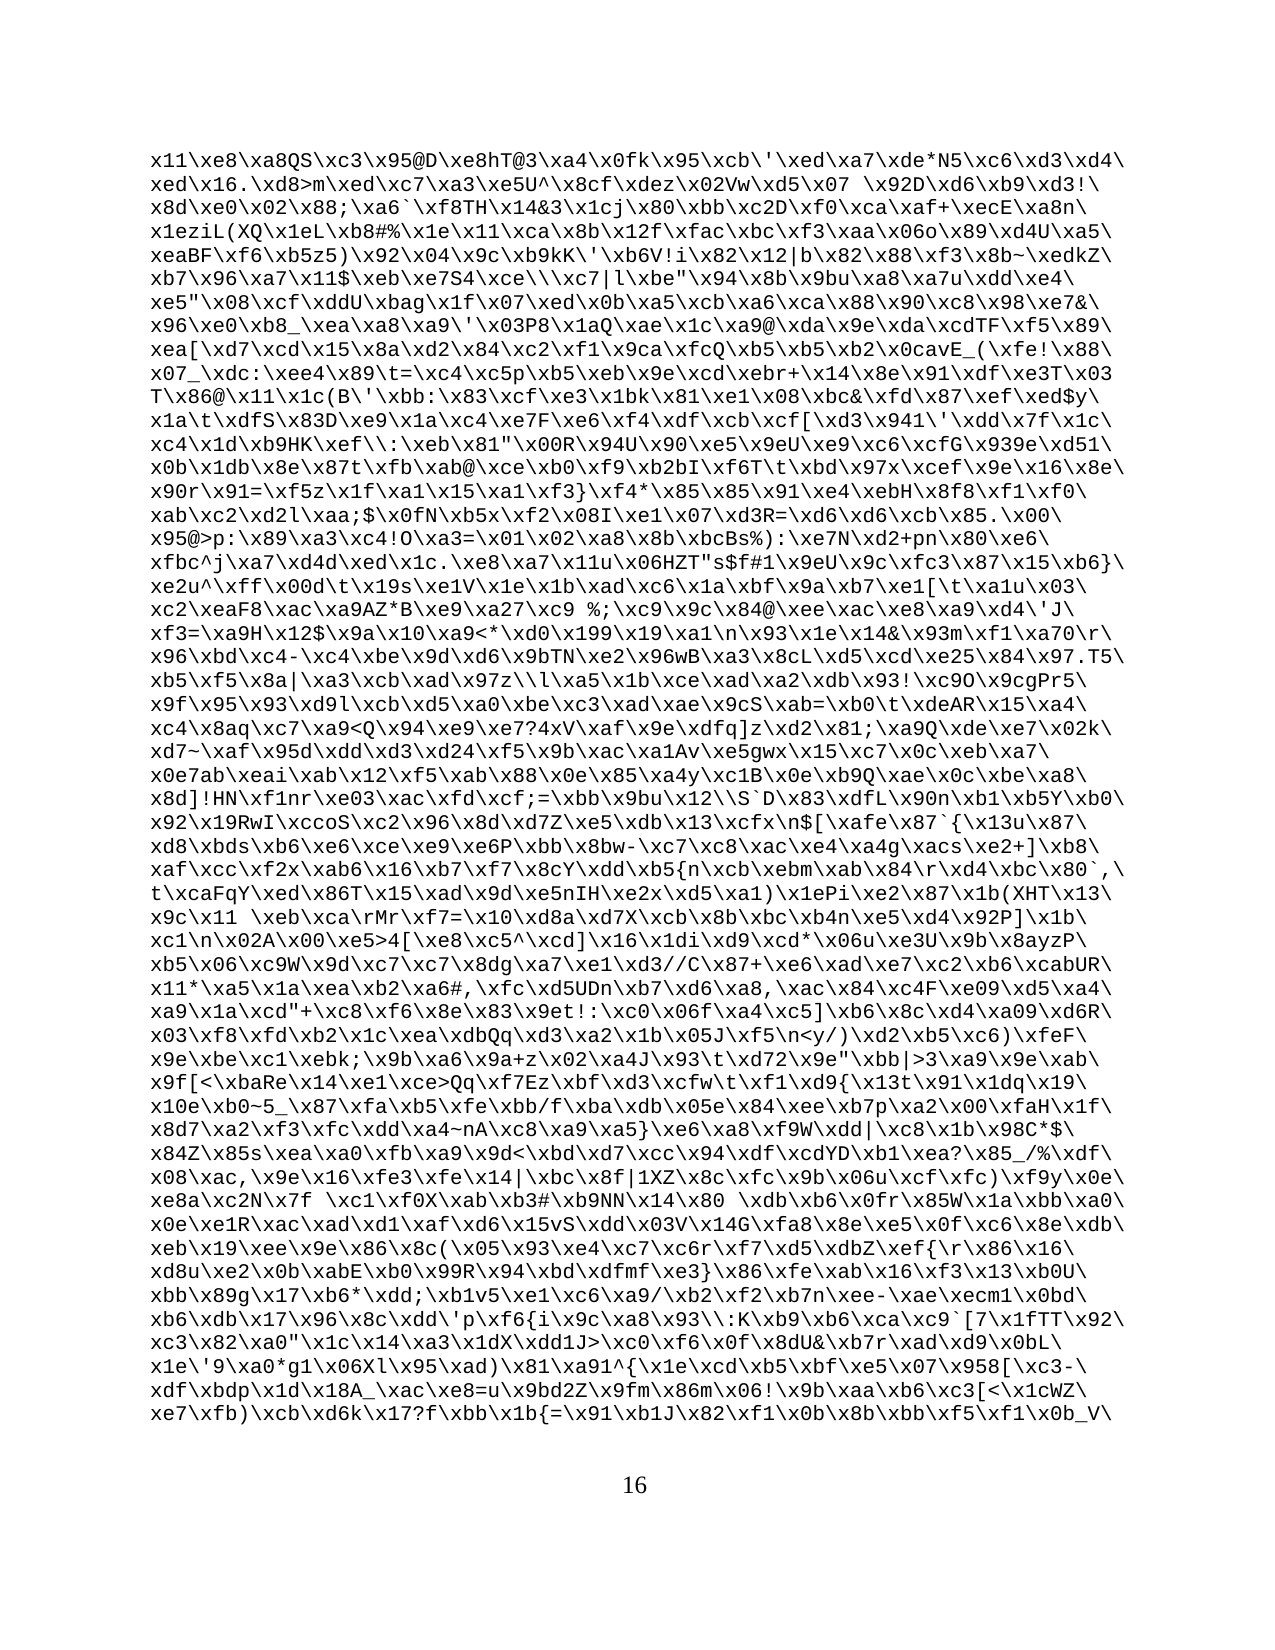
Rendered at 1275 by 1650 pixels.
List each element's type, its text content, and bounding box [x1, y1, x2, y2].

text x11\xe8\xa8QS\xc3\x95@D\xe8hT@3\xa4\x0fk\x95\xcb\'\xed\xa7\xde*N5\xc6\xd3\xd4\xed\x16.\xd8>m\xed\xc7\xa3\xe5U^\x8cf\xdez\x02Vw\xd5\x07 \x92D\xd6\xb9\xd3!\x8d\xe0\x02\x88;\xa6`\xf8TH\x14&3\x1cj\x80\xbb\xc2D\xf0\xca\xaf+\xecE\xa8n\x1eziL(XQ\x1eL\xb8#%\x1e\x11\xca\x8b\x12f\xfac\xbc\xf3\xaa\x06o\x89\xd4U\xa5\xeaBF\xf6\xb5z5)\x92\x04\x9c\xb9kK\'\xb6V!i\x82\x12|b\x82\x88\xf3\x8b~\xedkZ\xb7\x96\xa7\x11$\xeb\xe7S4\xce\\\xc7|l\xbe"\x94\x8b\x9bu\xa8\xa7u\xdd\xe4\xe5"\x08\xcf\xddU\xbag\x1f\x07\xed\x0b\xa5\xcb\xa6\xca\x88\x90\xc8\x98\xe7&\x96\xe0\xb8_\xea\xa8\xa9\'\x03P8\x1aQ\xae\x1c\xa9@\xda\x9e\xda\xcdTF\xf5\x89\xea[\xd7\xcd\x15\x8a\xd2\x84\xc2\xf1\x9ca\xfcQ\xb5\xb5\xb2\x0cavE_(\xfe!\x88\x07_\xdc:\xee4\x89\t=\xc4\xc5p\xb5\xeb\x9e\xcd\xebr+\x14\x8e\x91\xdf\xe3T\x03 T\x86@\x11\x1c(B\'\xbb:\x83\xcf\xe3\x1bk\x81\xe1\x08\xbc&\xfd\x87\xef\xed$y\x1a\t\xdfS\x83D\xe9\x1a\xc4\xe7F\xe6\xf4\xdf\xcb\xcf[\xd3\x941\'\xdd\x7f\x1c\xc4\x1d\xb9HK\xef\\:\xeb\x81"\x00R\x94U\x90\xe5\x9eU\xe9\xc6\xcfG\x939e\xd51\x0b\x1db\x8e\x87t\xfb\xab@\xce\xb0\xf9\xb2bI\xf6T\t\xbd\x97x\xcef\x9e\x16\x8e\x90r\x91=\xf5z\x1f\xa1\x15\xa1\xf3}\xf4*\x85\x85\x91\xe4\xebH\x8f8\xf1\xf0\xab\xc2\xd2l\xaa;$\x0fN\xb5x\xf2\x08I\xe1\x07\xd3R=\xd6\xd6\xcb\x85.\x00\x95@>p:\x89\xa3\xc4!O\xa3=\x01\x02\xa8\x8b\xbcBs%):\xe7N\xd2+pn\x80\xe6\xfbc^j\xa7\xd4d\xed\x1c.\xe8\xa7\x11u\x06HZT"s$f#1\x9eU\x9c\xfc3\x87\x15\xb6}\xe2u^\xff\x00d\t\x19s\xe1V\x1e\x1b\xad\xc6\x1a\xbf\x9a\xb7\xe1[\t\xa1u\x03\xc2\xeaF8\xac\xa9AZ*B\xe9\xa27\xc9 %;\xc9\x9c\x84@\xee\xac\xe8\xa9\xd4\'J\xf3=\xa9H\x12$\x9a\x10\xa9<*\xd0\x199\x19\xa1\n\x93\x1e\x14&\x93m\xf1\xa70\r\x96\xbd\xc4-\xc4\xbe\x9d\xd6\x9bTN\xe2\x96wB\xa3\x8cL\xd5\xcd\xe25\x84\x97.T5\xb5\xf5\x8a|\xa3\xcb\xad\x97z\\l\xa5\x1b\xce\xad\xa2\xdb\x93!\xc9O\x9cgPr5\x9f\x95\x93\xd9l\xcb\xd5\xa0\xbe\xc3\xad\xae\x9cS\xab=\xb0\t\xdeAR\x15\xa4\xc4\x8aq\xc7\xa9<Q\x94\xe9\xe7?4xV\xaf\x9e\xdfq]z\xd2\x81;\xa9Q\xde\xe7\x02k\xd7~\xaf\x95d\xdd\xd3\xd24\xf5\x9b\xac\xa1Av\xe5gwx\x15\xc7\x0c\xeb\xa7\x0e7ab\xeai\xab\x12\xf5\xab\x88\x0e\x85\xa4y\xc1B\x0e\xb9Q\xae\x0c\xbe\xa8\x8d]!HN\xf1nr\xe03\xac\xfd\xcf;=\xbb\x9bu\x12\\S`D\x83\xdfL\x90n\xb1\xb5Y\xb0\x92\x19RwI\xccoS\xc2\x96\x8d\xd7Z\xe5\xdb\x13\xcfx\n$[\xafe\x87`{\x13u\x87\xd8\xbds\xb6\xe6\xce\xe9\xe6P\xbb\x8bw-\xc7\xc8\xac\xe4\xa4g\xacs\xe2+]\xb8\xaf\xcc\xf2x\xab6\x16\xb7\xf7\x8cY\xdd\xb5{n\xcb\xebm\xab\x84\r\xd4\xbc\x80`,\t\xcaFqY\xed\x86T\x15\xad\x9d\xe5nIH\xe2x\xd5\xa1)\x1ePi\xe2\x87\x1b(XHT\x13\x9c\x11 \xeb\xca\rMr\xf7=\x10\xd8a\xd7X\xcb\x8b\xbc\xb4n\xe5\xd4\x92P]\x1b\xc1\n\x02A\x00\xe5>4[\xe8\xc5^\xcd]\x16\x1di\xd9\xcd*\x06u\xe3U\x9b\x8ayzP\xb5\x06\xc9W\x9d\xc7\xc7\x8dg\xa7\xe1\xd3//C\x87+\xe6\xad\xe7\xc2\xb6\xcabUR\x11*\xa5\x1a\xea\xb2\xa6#,\xfc\xd5UDn\xb7\xd6\xa8,\xac\x84\xc4F\xe09\xd5\xa4\xa9\x1a\xcd"+\xc8\xf6\x8e\x83\x9et!:\xc0\x06f\xa4\xc5]\xb6\x8c\xd4\xa09\xd6R\x03\xf8\xfd\xb2\x1c\xea\xdbQq\xd3\xa2\x1b\x05J\xf5\n<y/)\xd2\xb5\xc6)\xfeF\x9e\xbe\xc1\xebk;\x9b\xa6\x9a+z\x02\xa4J\x93\t\xd72\x9e"\xbb|>3\xa9\x9e\xab\x9f[<\xbaRe\x14\xe1\xce>Qq\xf7Ez\xbf\xd3\xcfw\t\xf1\xd9{\x13t\x91\x1dq\x19\x10e\xb0~5_\x87\xfa\xb5\xfe\xbb/f\xba\xdb\x05e\x84\xee\xb7p\xa2\x00\xfaH\x1f\x8d7\xa2\xf3\xfc\xdd\xa4~nA\xc8\xa9\xa5}\xe6\xa8\xf9W\xdd|\xc8\x1b\x98C*$\x84Z\x85s\xea\xa0\xfb\xa9\x9d<\xbd\xd7\xcc\x94\xdf\xcdYD\xb1\xea?\x85_/%\xdf\x08\xac,\x9e\x16\xfe3\xfe\x14|\xbc\x8f|1XZ\x8c\xfc\x9b\x06u\xcf\xfc)\xf9y\x0e\xe8a\xc2N\x7f \xc1\xf0X\xab\xb3#\xb9NN\x14\x80 \xdb\xb6\x0fr\x85W\x1a\xbb\xa0\x0e\xe1R\xac\xad\xd1\xaf\xd6\x15vS\xdd\x03V\x14G\xfa8\x8e\xe5\x0f\xc6\x8e\xdb\xeb\x19\xee\x9e\x86\x8c(\x05\x93\xe4\xc7\xc6r\xf7\xd5\xdbZ\xef{\r\x86\x16\xd8u\xe2\x0b\xabE\xb0\x99R\x94\xbd\xdfmf\xe3}\x86\xfe\xab\x16\xf3\x13\xb0U\xbb\x89g\x17\xb6*\xdd;\xb1v5\xe1\xc6\xa9/\xb2\xf2\xb7n\xee-\xae\xecm1\x0bd\xb6\xdb\x17\x96\x8c\xdd\'p\xf6{i\x9c\xa8\x93\\:K\xb9\xb6\xca\xc9`[7\x1fTT\x92\xc3\x82\xa0"\x1c\x14\xa3\x1dX\xdd1J>\xc0\xf6\x0f\x8dU&\xb7r\xad\xd9\x0bL\x1e\'9\xa0*g1\x06Xl\x95\xad)\x81\xa91^{\x1e\xcd\xb5\xbf\xe5\x07\x958[\xc3-\xdf\xbdp\x1d\x18A_\xac\xe8=u\x9bd2Z\x9fm\x86m\x06!\x9b\xaa\xb6\xc3[<\x1cWZ\xe7\xfb)\xcb\xd6k\x17?f\xbb\x1b{=\x91\xb1J\x82\xf1\x0b\x8b\xbb\xf5\xf1\x0b_V\ [150, 150, 1125, 1427]
